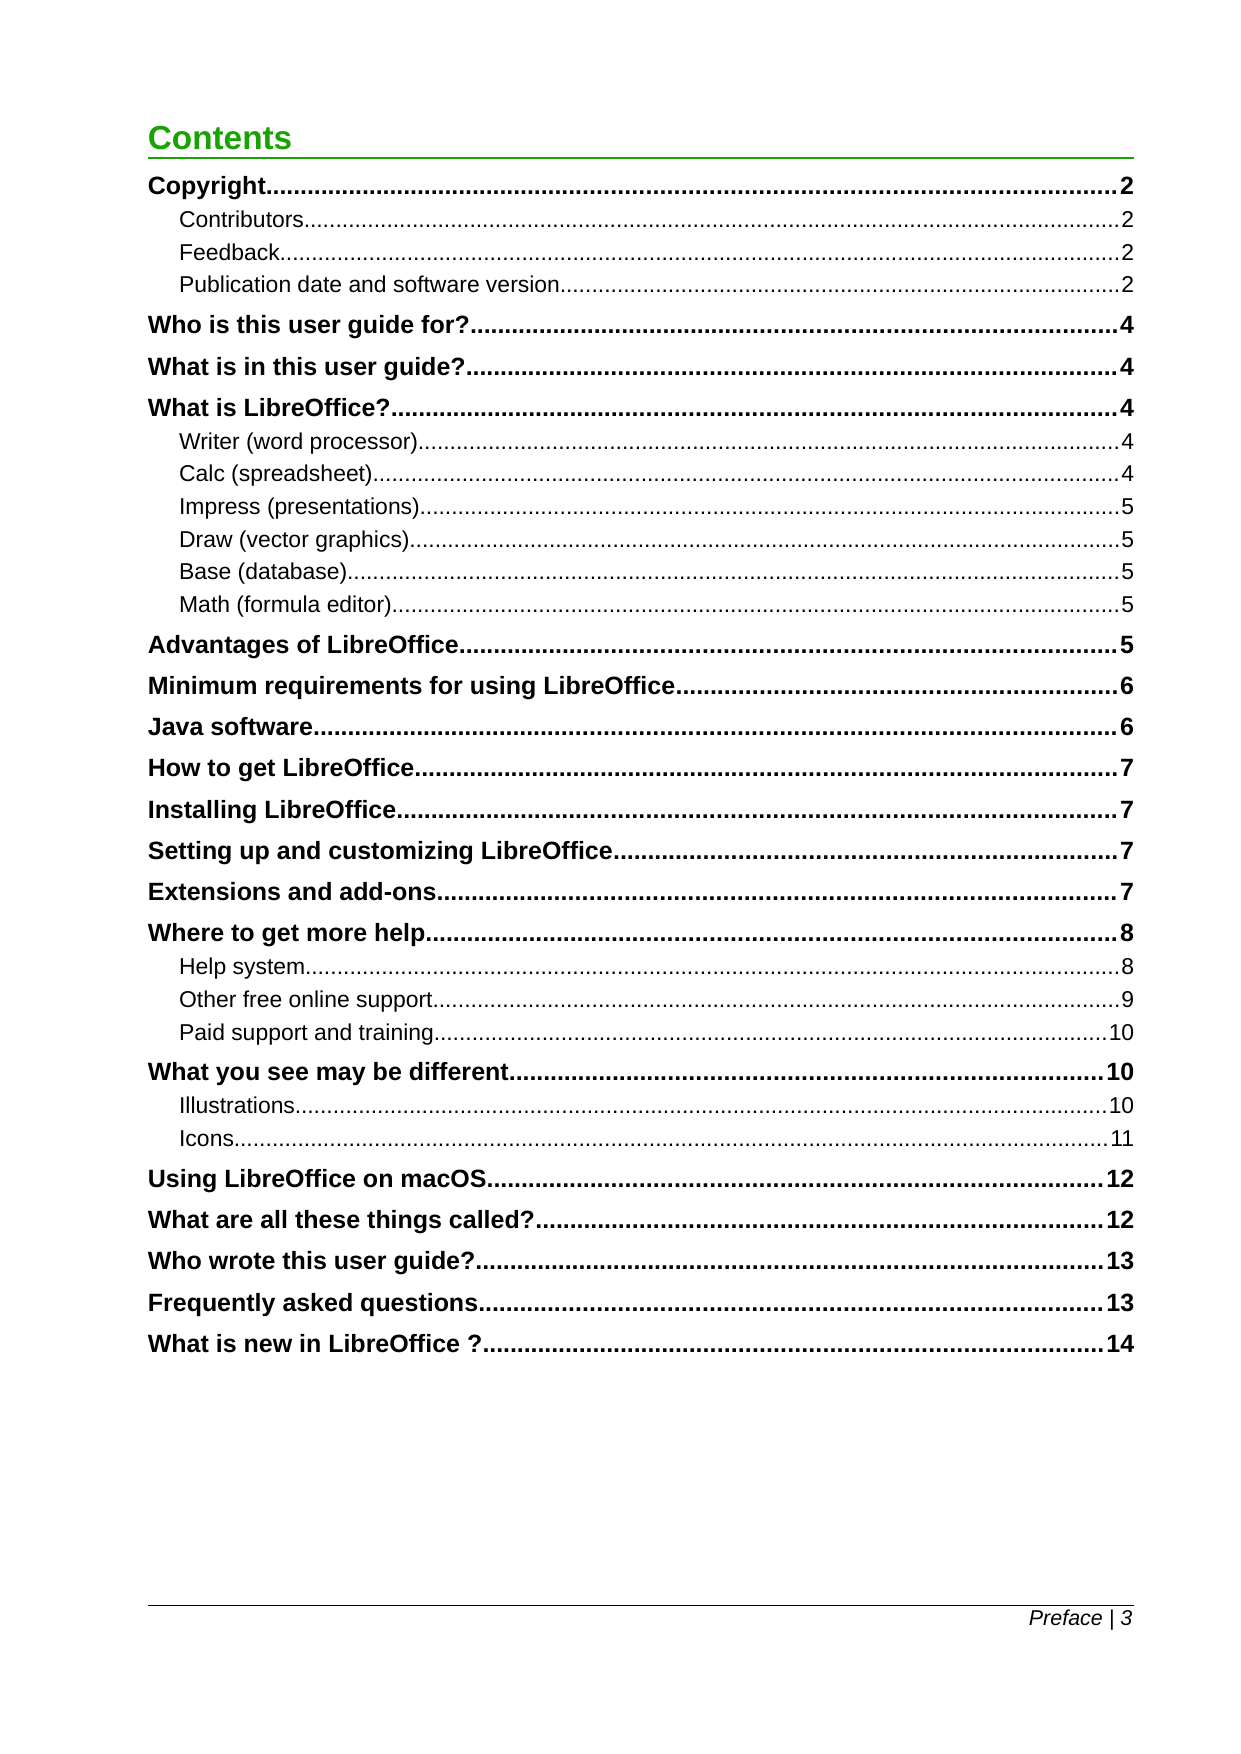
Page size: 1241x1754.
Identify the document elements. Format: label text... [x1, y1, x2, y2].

text What are all these things called? 12 [148, 1205, 1134, 1234]
text Publication date and software version 2 [179, 271, 1134, 298]
text Other free online support 9 [179, 986, 1134, 1012]
text What is LibreOffice? 4 [148, 393, 1134, 421]
text Setting up and customizing LibreOffice 7 [148, 836, 1134, 864]
text Where to get more help 8 [148, 918, 1134, 947]
text Contributors 2 [179, 206, 1134, 232]
text Frequently asked questions 13 [148, 1288, 1134, 1316]
text Impress (presentations) 5 [179, 493, 1134, 519]
text Writer (word processor) 4 [179, 428, 1134, 454]
text Who wrote this user guide? 13 [148, 1246, 1134, 1275]
text How to get LibreOffice 7 [148, 753, 1134, 782]
text Calc (spreadsheet) 4 [179, 460, 1134, 487]
text Installing LibreOffice 7 [148, 794, 1134, 823]
text Who is this user guide for? 4 [148, 310, 1134, 339]
text Icons 11 [179, 1125, 1134, 1151]
text Math (formula editor) 5 [179, 591, 1134, 617]
text Base (database) 5 [179, 558, 1134, 584]
text Extensions and add-ons 7 [148, 877, 1134, 906]
text Illustrations 10 [179, 1092, 1134, 1119]
text Paid support and training 10 [179, 1018, 1134, 1045]
text Minimum requirements for using LibreOffice 6 [148, 671, 1134, 699]
text Using LibreOffice on macOS 12 [148, 1164, 1134, 1193]
text What you see may be different 10 [148, 1057, 1134, 1086]
text Draw (vector graphics) 5 [179, 526, 1134, 552]
text Advantages of LibreOffice 5 [148, 629, 1134, 658]
text Help system 8 [179, 953, 1134, 980]
text Copyright 2 [148, 171, 1134, 200]
text Feedback 2 [179, 239, 1134, 265]
text Java software 6 [148, 712, 1134, 741]
text What is in this user guide? 4 [148, 351, 1134, 380]
text What is new in LibreOffice ? 14 [148, 1329, 1134, 1358]
subtitle Contents [148, 118, 1134, 157]
